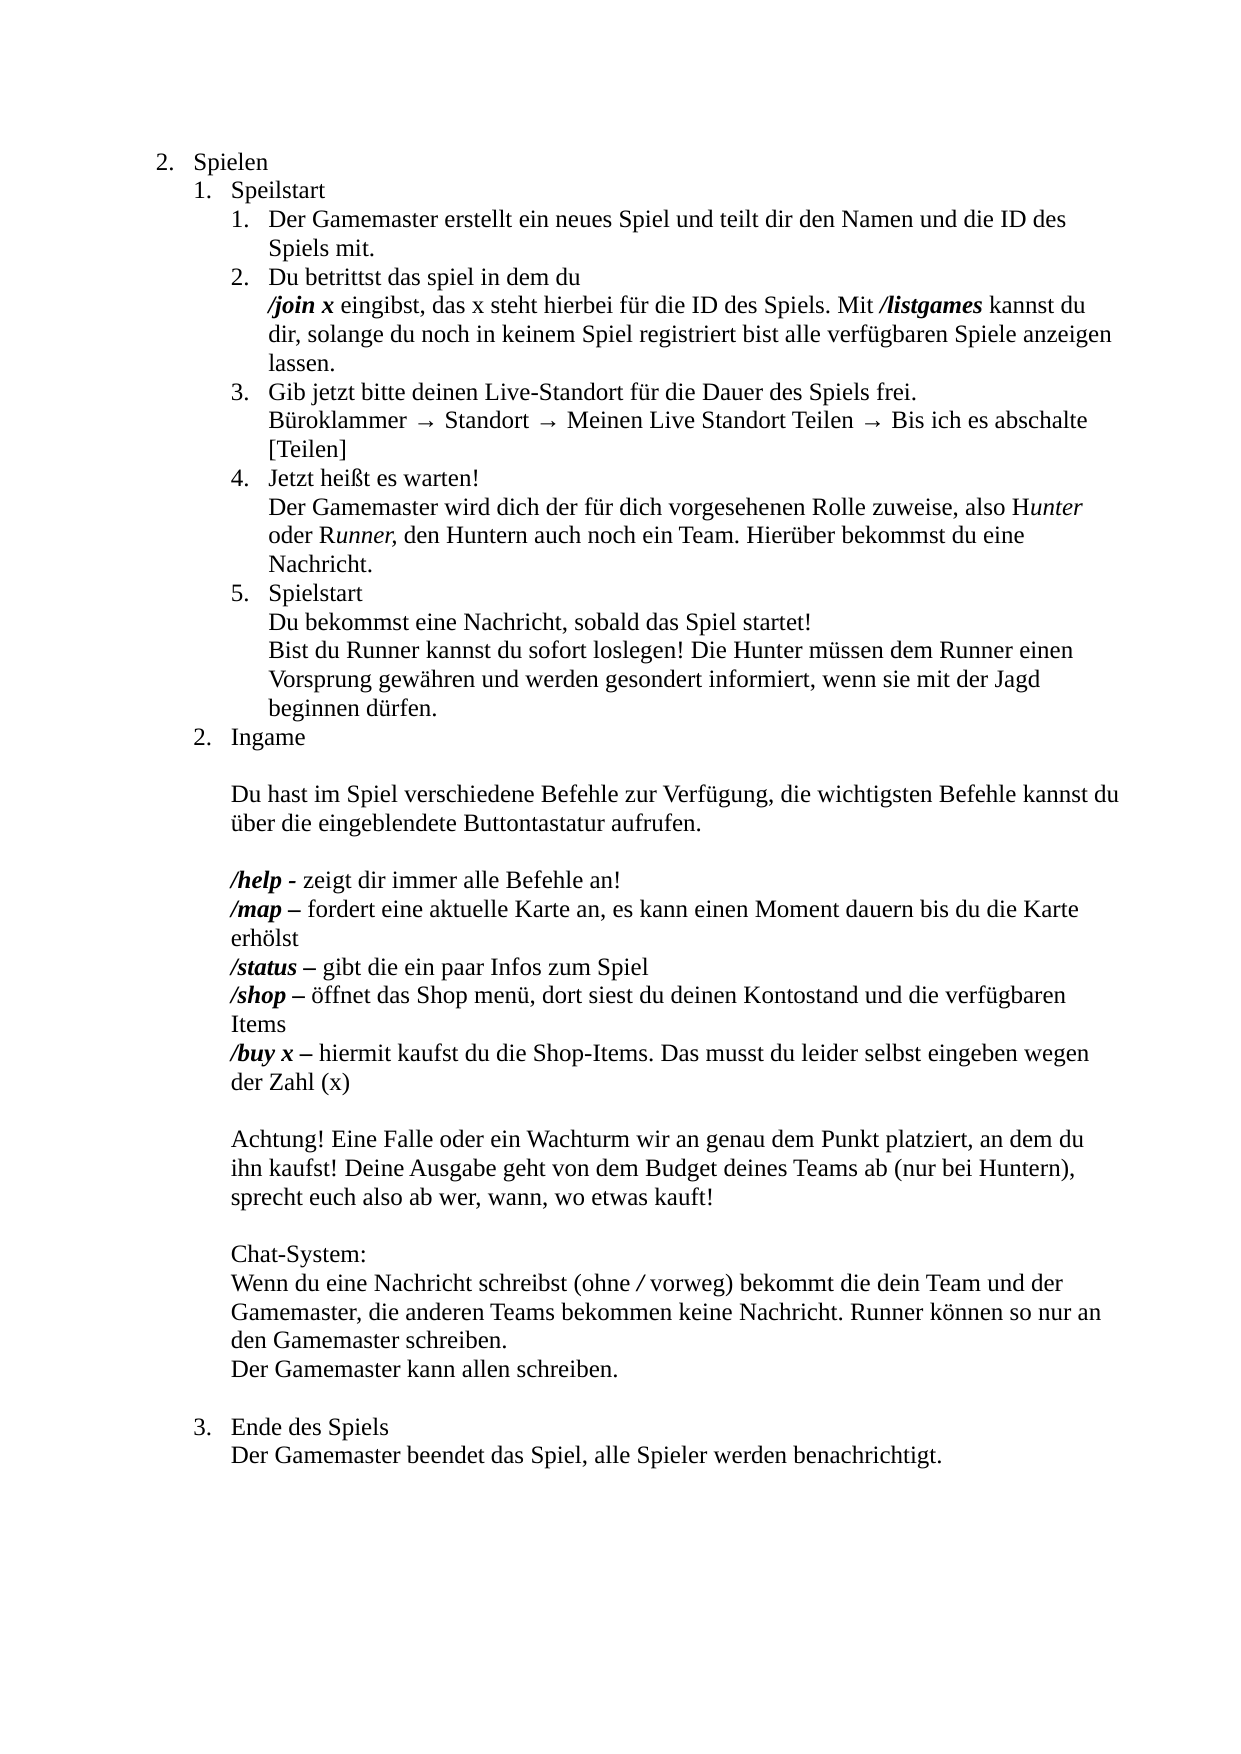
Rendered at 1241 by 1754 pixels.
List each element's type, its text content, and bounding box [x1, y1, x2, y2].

list Gib jetzt bitte deinen Live-Standort für die Dauer des Spiels frei. Büroklammer → Standort → Meinen Live Standort Teilen → Bis ich es abschalte [Teilen] [231, 377, 1122, 463]
list Speilstart [193, 176, 1122, 204]
list Du betrittst das spiel in dem du /join x eingibst, das x steht hierbei für die ID des Spiels. Mit /listgames kannst du dir, solange du noch in keinem Spiel registriert bist alle verfügbaren Spiele anzeigen lassen. [231, 262, 1122, 377]
list Jetzt heißt es warten! Der Gamemaster wird dich der für dich vorgesehenen Rolle zuweise, also Hunter oder Runner, den Huntern auch noch ein Team. Hierüber bekommst du eine Nachricht. [231, 463, 1122, 578]
list Ende des Spiels Der Gamemaster beendet das Spiel, alle Spieler werden benachrichtigt. [193, 1412, 1122, 1469]
list Ingame Du hast im Spiel verschiedene Befehle zur Verfügung, die wichtigsten Befehle kannst du über die eingeblendete Buttontastatur aufrufen. /help - zeigt dir immer alle Befehle an! /map – fordert eine aktuelle Karte an, es kann einen Moment dauern bis du die Karte erhölst /status – gibt die ein paar Infos zum Spiel /shop – öffnet das Shop menü, dort siest du deinen Kontostand und die verfügbaren Items /buy x – hiermit kaufst du die Shop-Items. Das musst du leider selbst eingeben wegen der Zahl (x) Achtung! Eine Falle oder ein Wachturm wir an genau dem Punkt platziert, an dem du ihn kaufst! Deine Ausgabe geht von dem Budget deines Teams ab (nur bei Huntern), sprecht euch also ab wer, wann, wo etwas kauft! [193, 722, 1122, 1239]
list Chat-System: Wenn du eine Nachricht schreibst (ohne / vorweg) bekommt die dein Team und der Gamemaster, die anderen Teams bekommen keine Nachricht. Runner können so nur an den Gamemaster schreiben. Der Gamemaster kann allen schreiben. [193, 1239, 1122, 1383]
list Der Gamemaster erstellt ein neues Spiel und teilt dir den Namen und die ID des Spiels mit. [231, 204, 1122, 262]
list Spielen [156, 147, 1122, 176]
list Spielstart Du bekommst eine Nachricht, sobald das Spiel startet! Bist du Runner kannst du sofort loslegen! Die Hunter müssen dem Runner einen Vorsprung gewähren und werden gesondert informiert, wenn sie mit der Jagd beginnen dürfen. [231, 578, 1122, 722]
